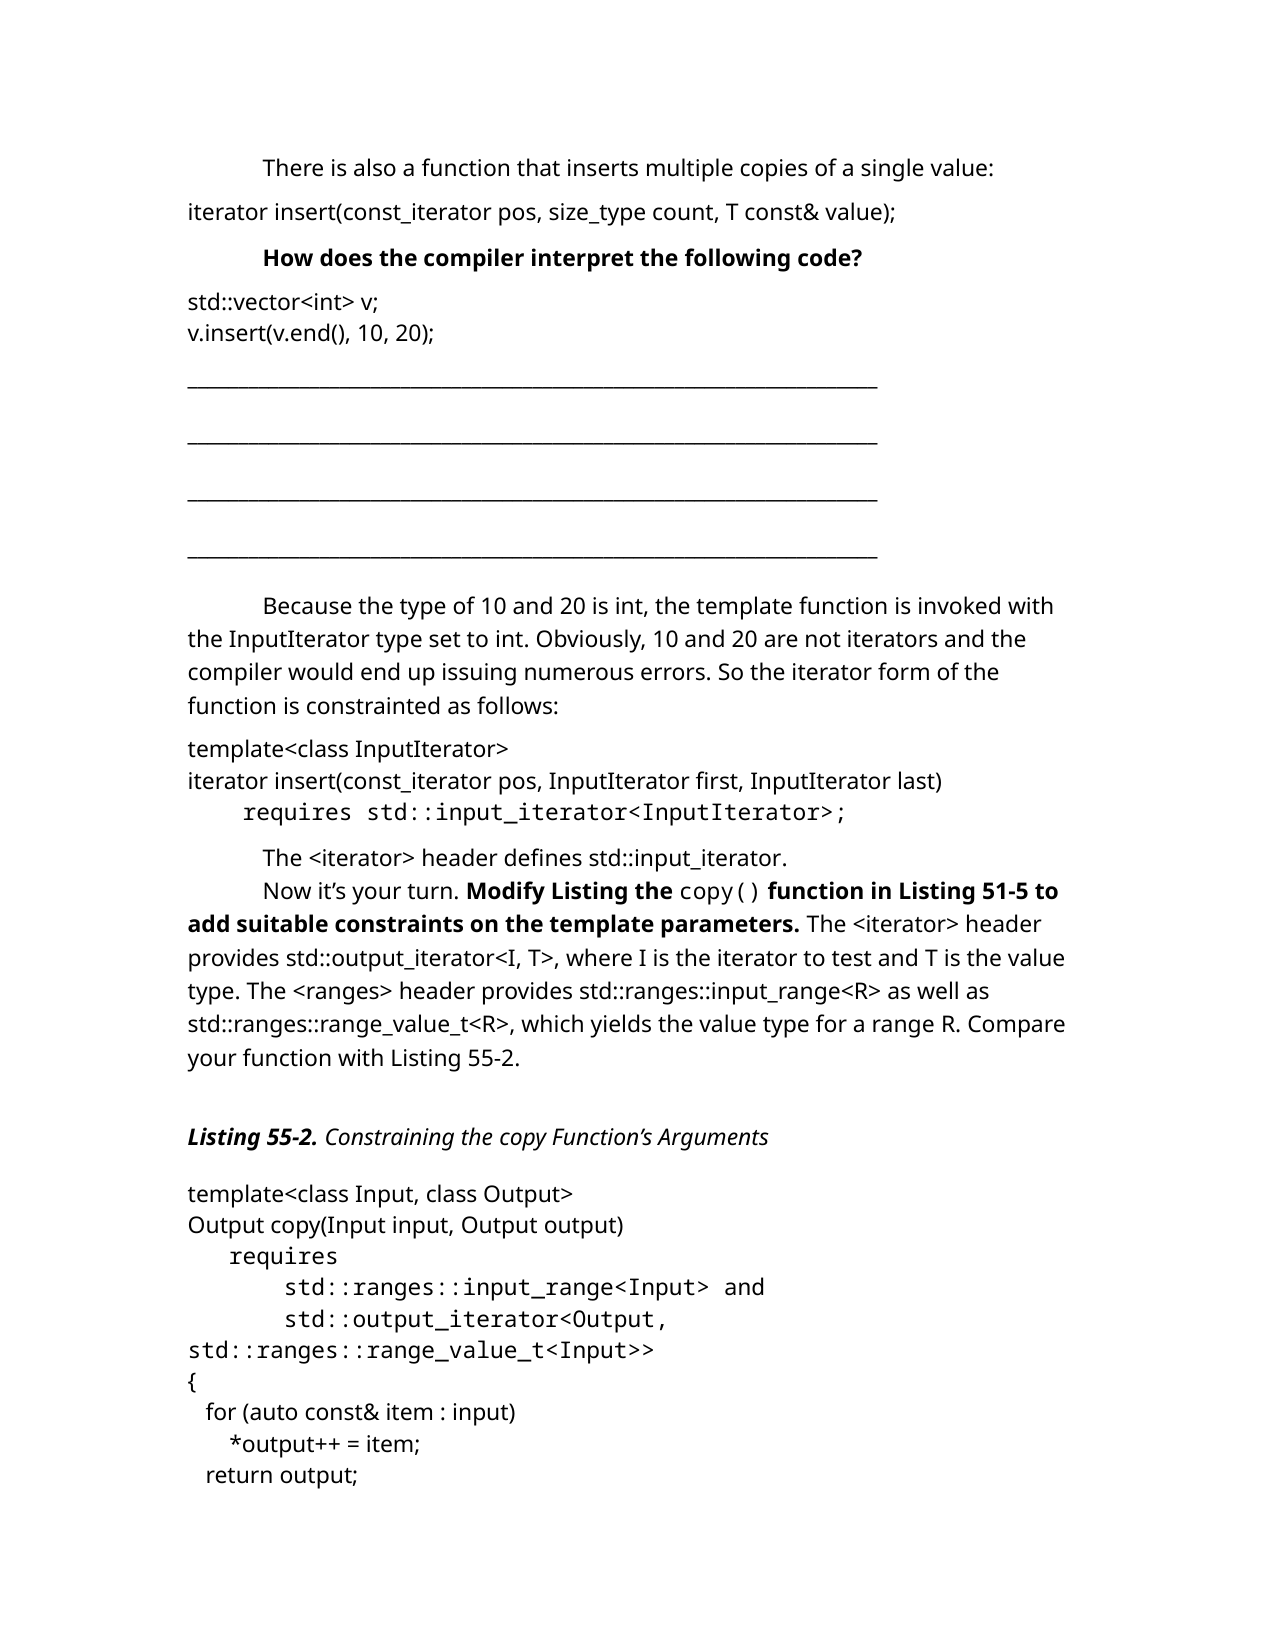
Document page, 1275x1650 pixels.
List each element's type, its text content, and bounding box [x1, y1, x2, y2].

text *output++ = item; [187, 1428, 1087, 1459]
text std::vector<int> v; [187, 285, 1087, 317]
text iterator insert(const_iterator pos, InputIterator first, InputIterator last) [187, 764, 1087, 796]
list ____________________________________________________________________ [187, 531, 967, 562]
text Because the type of 10 and 20 is int, the template function is invoked with the InputIterator type set to int. Obviously, 10 and 20 are not iterators and the compiler would end up issuing numerous errors. So the iterator form of the function is constrainted as follows: [187, 587, 1087, 721]
text The <iterator> header defines std::input_iterator. [187, 839, 1087, 873]
text for (auto const& item : input) [187, 1396, 1087, 1428]
text iterator insert(const_iterator pos, size_type count, T const& value); [187, 196, 1087, 227]
text template<class InputIterator> [187, 733, 1087, 764]
list ____________________________________________________________________ [187, 417, 967, 448]
text v.insert(v.end(), 10, 20); [187, 317, 1087, 348]
list ____________________________________________________________________ [187, 360, 967, 392]
text There is also a function that inserts multiple copies of a single value: [187, 150, 1087, 183]
text std::ranges::input_range<Input> and [187, 1271, 1087, 1303]
text Now it’s your turn. Modify Listing the copy() function in Listing 51-5 to add suitable constraints on the template parameters. The <iterator> header provides std::output_iterator<I, T>, where I is the iterator to test and T is the value type. The <ranges> header provides std::ranges::input_range<R> as well as std::ranges::range_value_t<R>, which yields the value type for a range R. Compare your function with Listing 55-2. [187, 873, 1087, 1073]
list ____________________________________________________________________ [187, 474, 967, 505]
text Listing 55-2. Constraining the copy Function’s Arguments [187, 1121, 1087, 1152]
text How does the compiler interpret the following code? [187, 239, 1087, 273]
text Output copy(Input input, Output output) [187, 1209, 1087, 1240]
text requires std::input_iterator<InputIterator>; [187, 796, 1087, 827]
text template<class Input, class Output> [187, 1178, 1087, 1209]
text std::output_iterator<Output, std::ranges::range_value_t<Input>> [187, 1303, 1087, 1365]
text { [187, 1365, 1087, 1396]
text return output; [187, 1459, 1087, 1490]
text requires [187, 1240, 1087, 1271]
